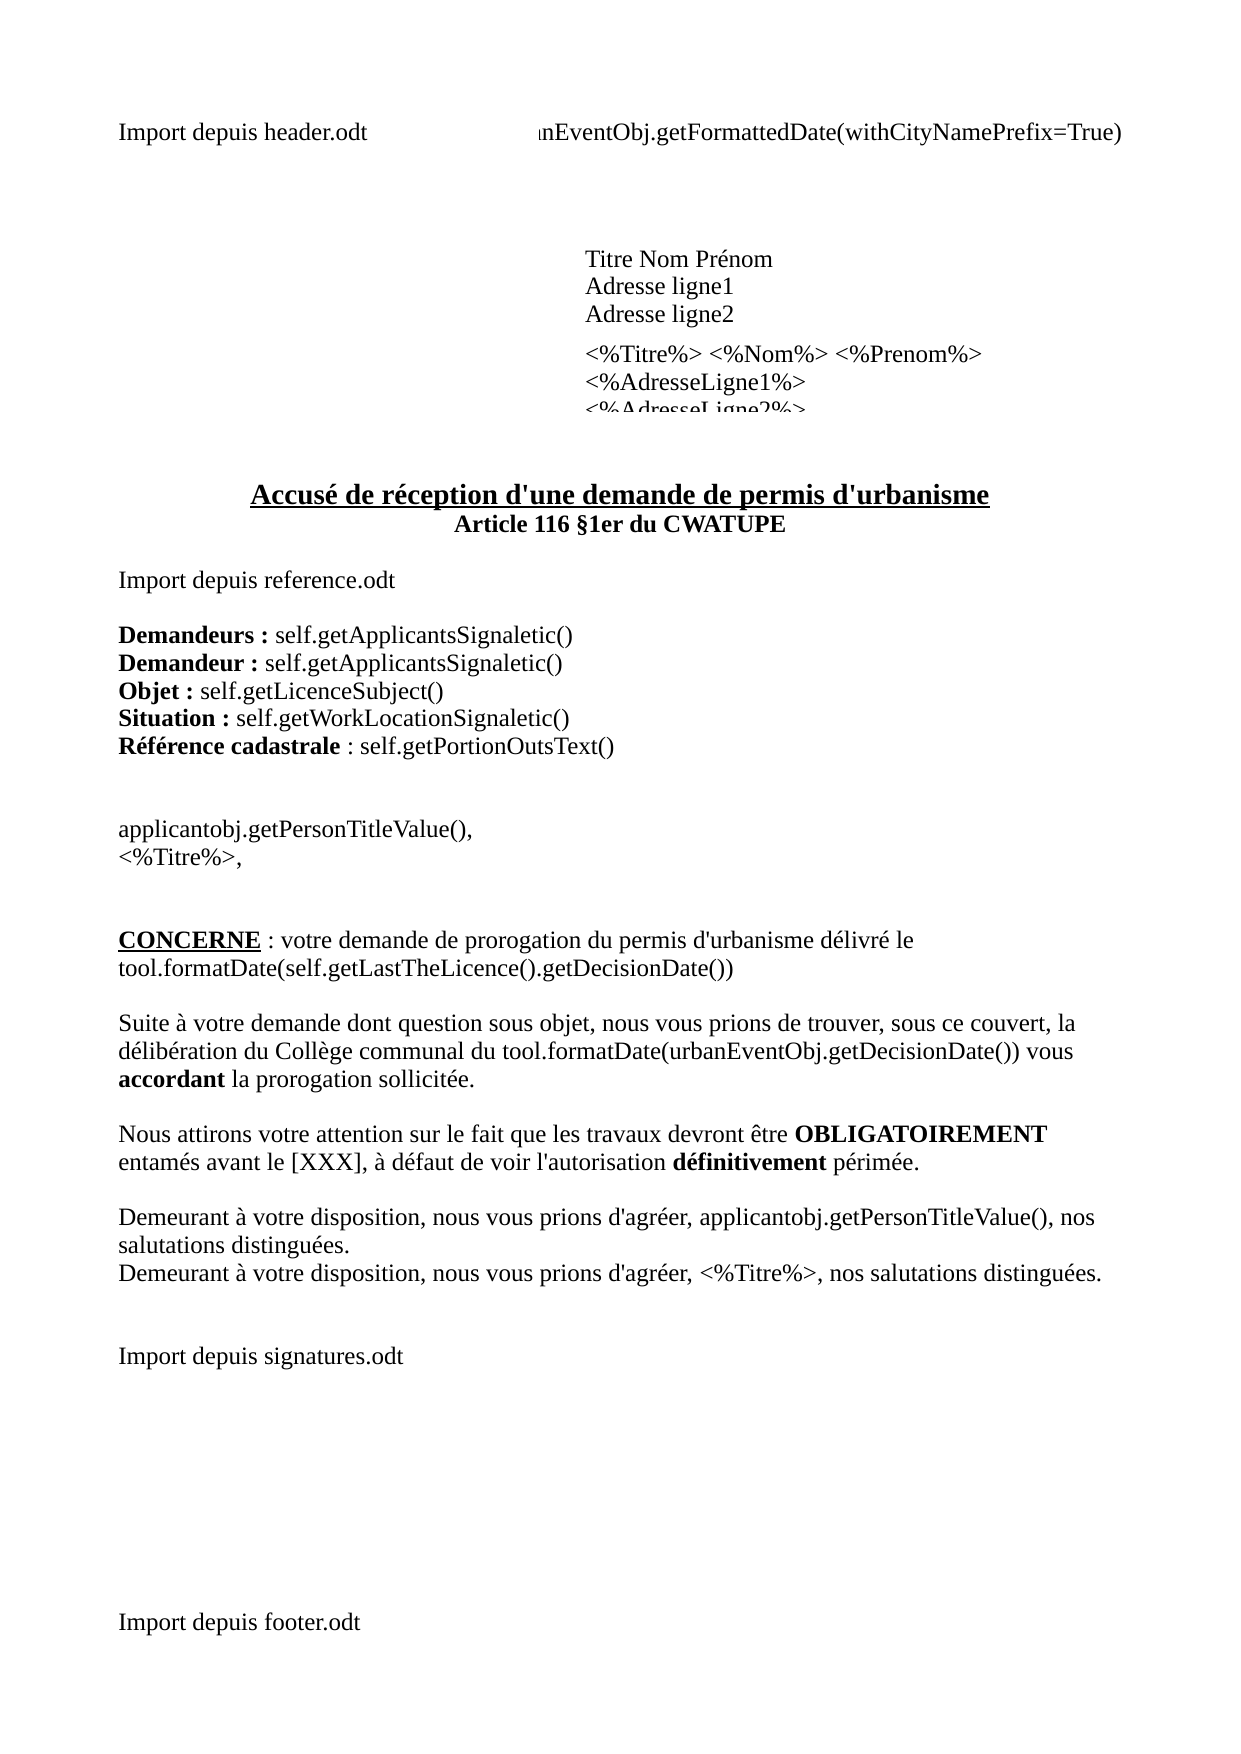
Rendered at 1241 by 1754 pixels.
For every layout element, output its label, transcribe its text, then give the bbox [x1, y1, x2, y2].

text Demeurant à votre disposition, nous vous prions d'agréer, applicantobj.getPersonTitleValue(), nos salutations distinguées. [118, 1203, 1122, 1259]
text CONCERNE : votre demande de prorogation du permis d'urbanisme délivré le tool.formatDate(self.getLastTheLicence().getDecisionDate()) [118, 926, 1122, 982]
text Demeurant à votre disposition, nous vous prions d'agréer, <%Titre%>, nos salutations distinguées. [118, 1259, 1122, 1286]
text Nous attirons votre attention sur le fait que les travaux devront être OBLIGATOIREMENT entamés avant le [XXX], à défaut de voir l'autorisation définitivement périmée. [118, 1120, 1122, 1176]
title Article 116 §1er du CWATUPE [118, 511, 1122, 538]
text <%Titre%>, [118, 843, 1122, 871]
text Référence cadastrale : self.getPortionOutsText() [118, 732, 1122, 760]
text Objet : self.getLicenceSubject() [118, 677, 1122, 704]
text applicantobj.getPersonTitleValue(), [118, 815, 1122, 843]
text Import depuis signatures.odt [118, 1342, 1122, 1369]
text Suite à votre demande dont question sous objet, nous vous prions de trouver, sous ce couvert, la délibération du Collège communal du tool.formatDate(urbanEventObj.getDecisionDate()) vous accordant la prorogation sollicitée. [118, 1009, 1122, 1092]
text urbanEventObj.getFormattedDate(withCityNamePrefix=True) [118, 118, 1122, 427]
text <%Titre%> <%Nom%> <%Prenom%> <%AdresseLigne1%> <%AdresseLigne2%> [585, 340, 1036, 412]
text Demandeurs : self.getApplicantsSignaletic() [118, 621, 1122, 649]
title Accusé de réception d'une demande de permis d'urbanisme [118, 478, 1122, 511]
text Titre Nom Prénom Adresse ligne1 Adresse ligne2 [585, 245, 1036, 328]
text Import depuis header.odt [118, 118, 539, 146]
text Demandeur : self.getApplicantsSignaletic() [118, 649, 1122, 677]
text Import depuis reference.odt [118, 566, 1122, 594]
text Situation : self.getWorkLocationSignaletic() [118, 704, 1122, 732]
